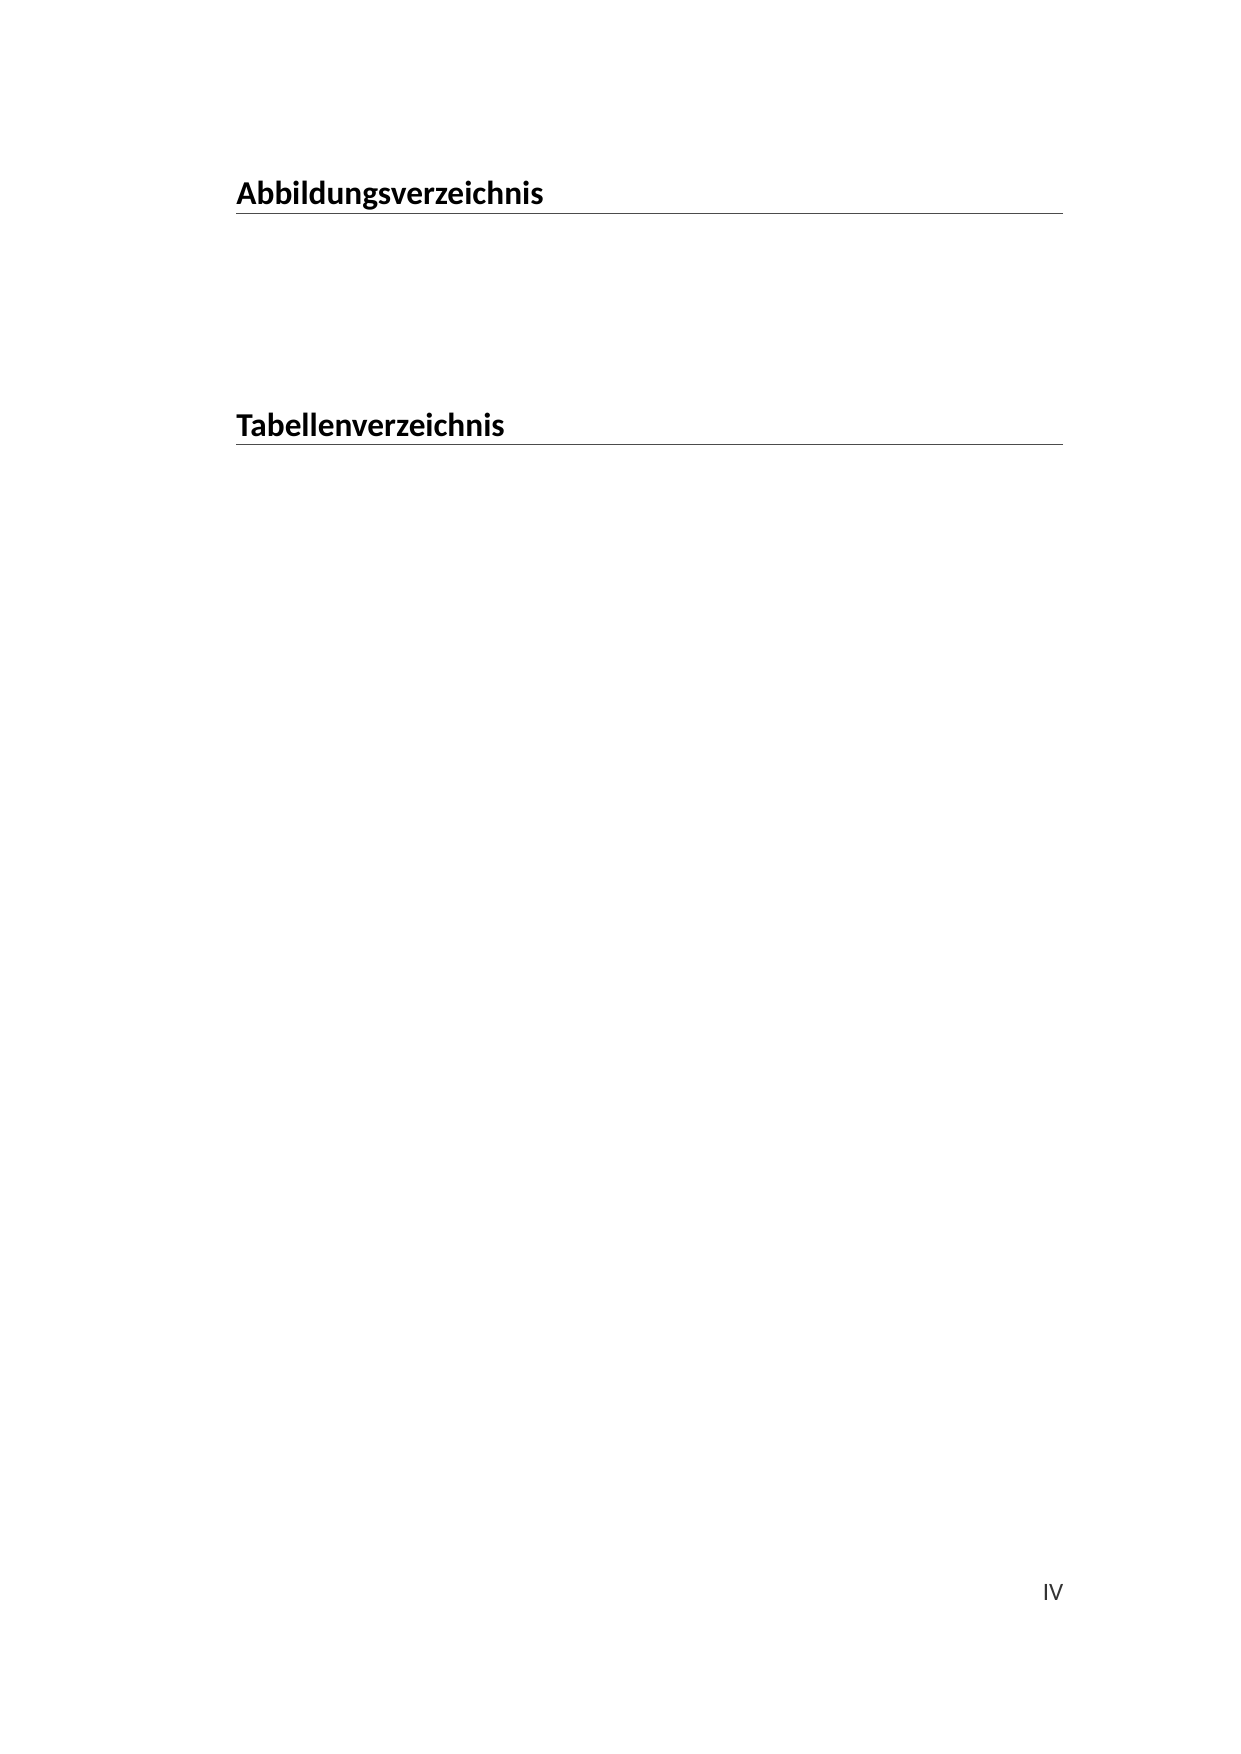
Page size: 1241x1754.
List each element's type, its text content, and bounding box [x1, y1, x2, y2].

subtitle Abbildungsverzeichnis [236, 172, 1063, 213]
subtitle Tabellenverzeichnis [236, 404, 1063, 444]
